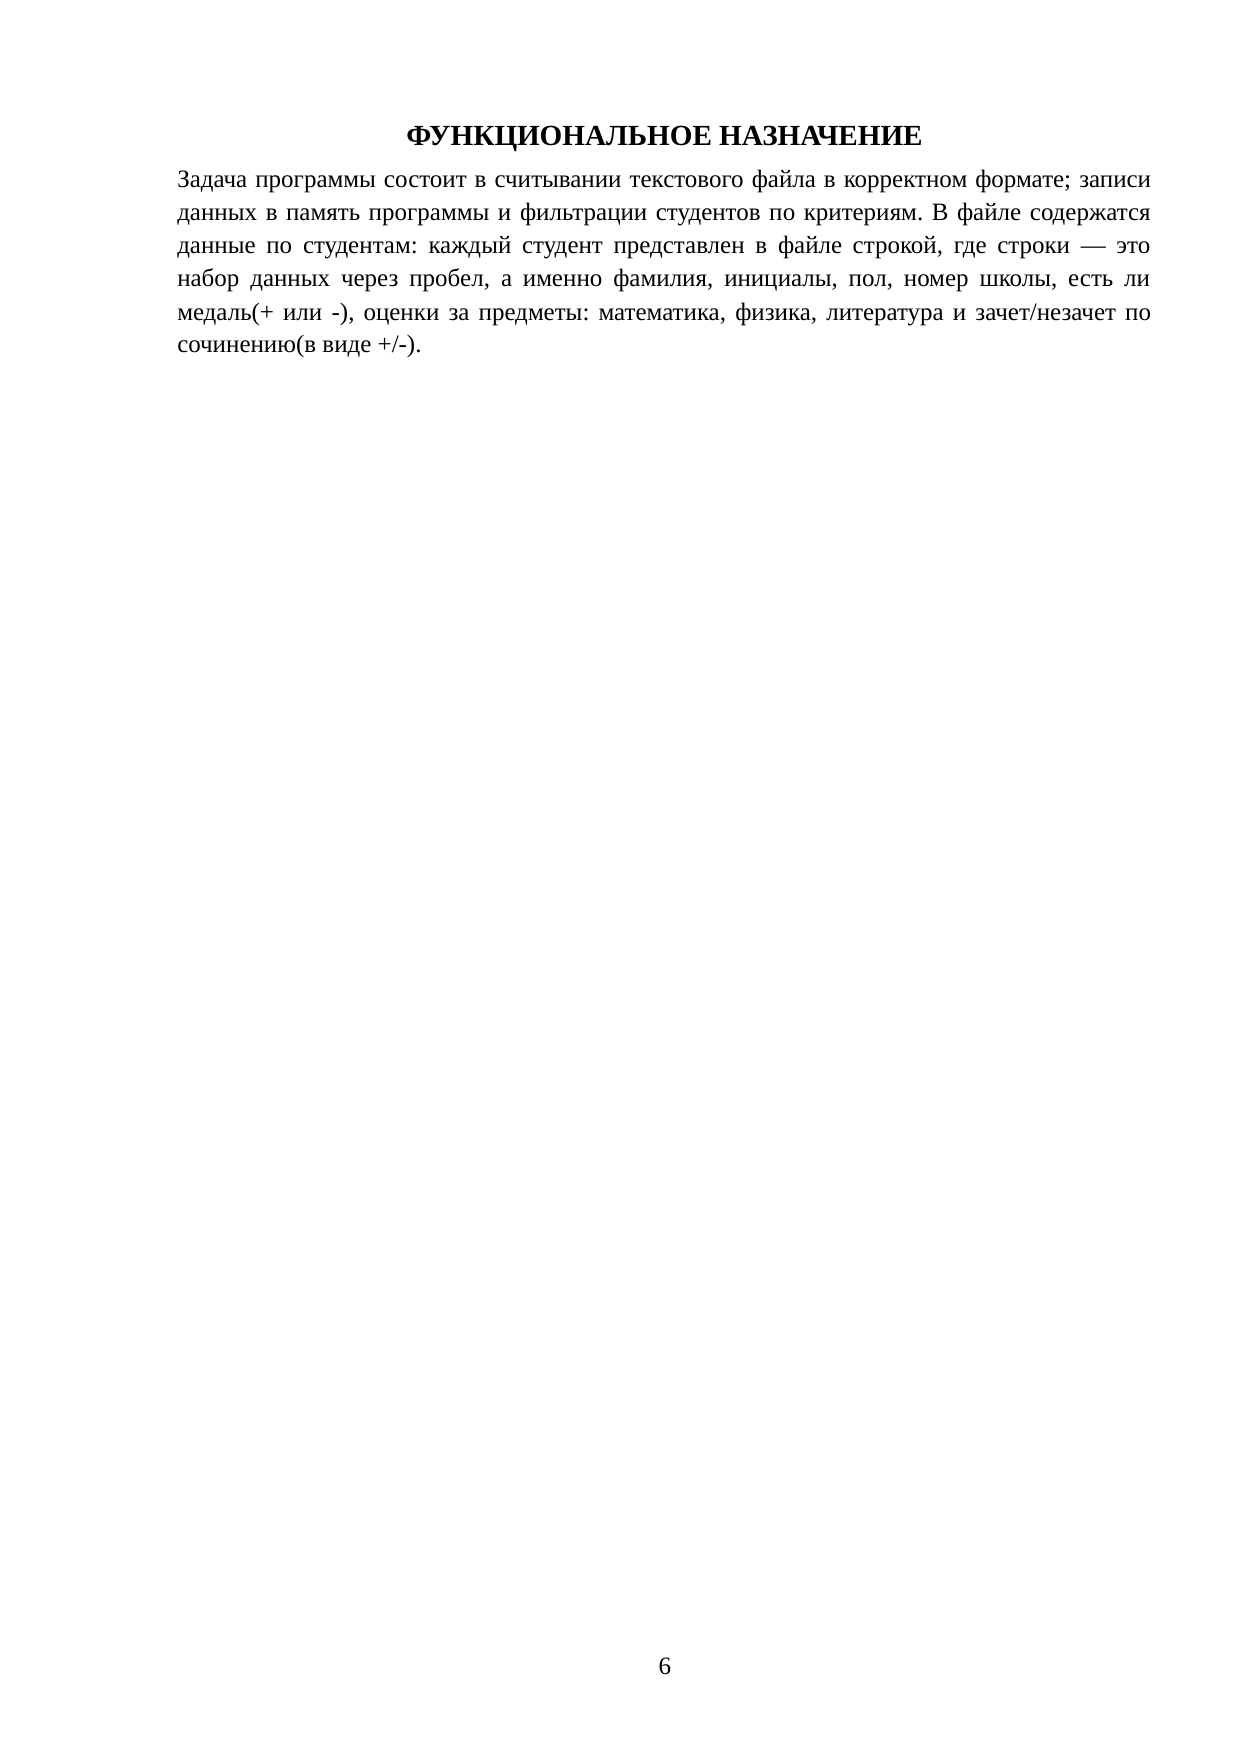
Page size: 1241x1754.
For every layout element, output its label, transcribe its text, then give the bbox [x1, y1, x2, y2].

subtitle функциональное назначение [177, 118, 1152, 152]
text Задача программы состоит в считывании текстового файла в корректном формате; записи данных в память программы и фильтрации студентов по критериям. В файле содержатся данные по студентам: каждый студент представлен в файле строкой, где строки — это набор данных через пробел, а именно фамилия, инициалы, пол, номер школы, есть ли медаль(+ или -), оценки за предметы: математика, физика, литература и зачет/незачет по сочинению(в виде +/-). [177, 164, 1152, 358]
